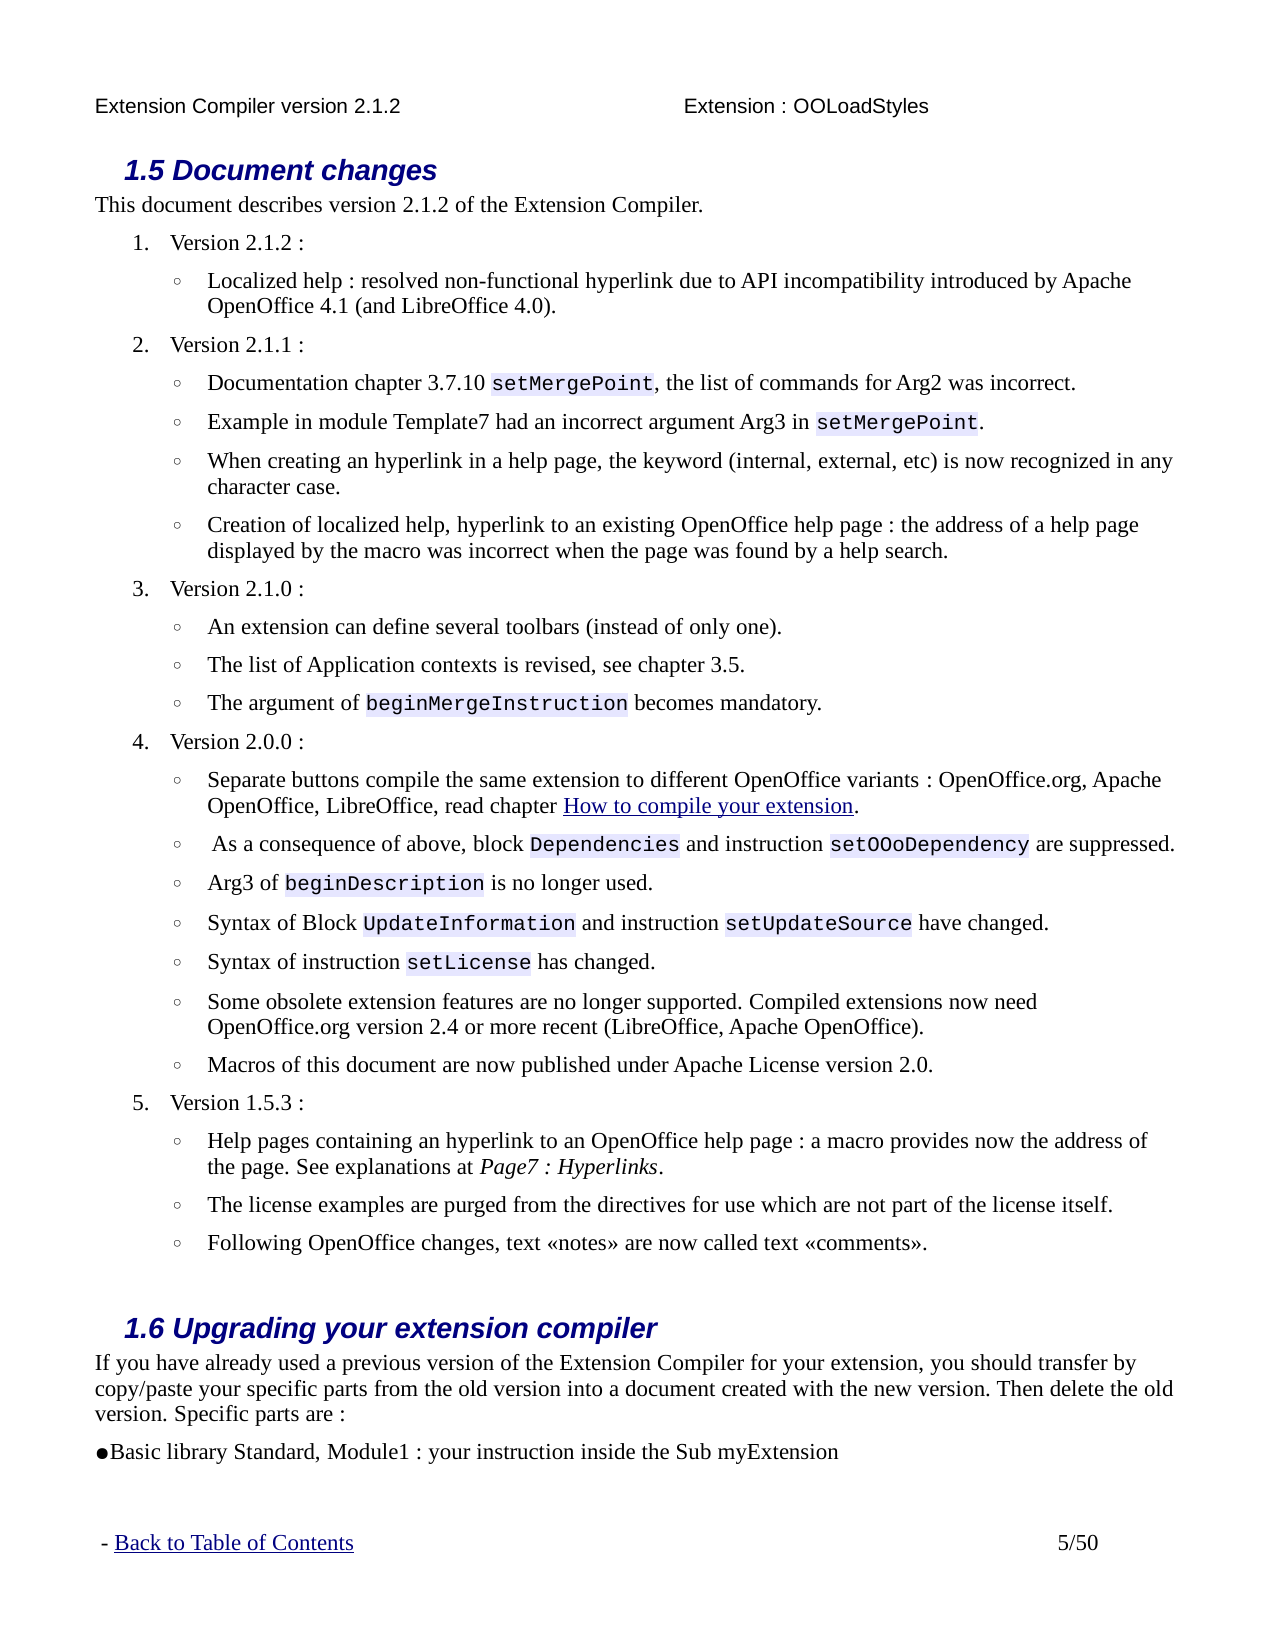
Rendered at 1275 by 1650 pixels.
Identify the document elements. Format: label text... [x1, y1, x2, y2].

list The list of Application contexts is revised, see chapter 3.5. [169, 652, 1181, 677]
list As a consequence of above, block Dependencies and instruction setOOoDependency are suppressed. [169, 831, 1181, 858]
list Creation of localized help, hyperlink to an existing OpenOffice help page : the address of a help page displayed by the macro was incorrect when the page was found by a help search. [169, 512, 1181, 563]
list When creating an hyperlink in a help page, the keyword (internal, external, etc) is now recognized in any character case. [169, 448, 1181, 499]
subtitle Document changes [124, 153, 1181, 186]
text This document describes version 2.1.2 of the Extension Compiler. [94, 192, 1181, 217]
list Syntax of instruction setLicense has changed. [169, 949, 1181, 976]
list Syntax of Block UpdateInformation and instruction setUpdateSource have changed. [169, 909, 1181, 937]
list Arg3 of beginDescription is no longer used. [169, 870, 1181, 897]
text If you have already used a previous version of the Extension Compiler for your extension, you should transfer by copy/paste your specific parts from the old version into a document created with the new version. Then delete the old version. Specific parts are : [94, 1350, 1181, 1427]
subtitle Upgrading your extension compiler [124, 1312, 1181, 1344]
list Following OpenOffice changes, text «notes» are now called text «comments». [169, 1230, 1181, 1255]
list Basic library Standard, Module1 : your instruction inside the Sub myExtension [94, 1439, 1181, 1465]
list Version 1.5.3 : [132, 1090, 1181, 1116]
list An extension can define several toolbars (instead of only one). [169, 613, 1181, 639]
list Help pages containing an hyperlink to an OpenOffice help page : a macro provides now the address of the page. See explanations at Page7 : Hyperlinks. [169, 1128, 1181, 1179]
list Documentation chapter 3.7.10 setMergePoint, the list of commands for Arg2 was incorrect. [169, 369, 1181, 396]
list Example in module Template7 had an incorrect argument Arg3 in setMergePoint. [169, 409, 1181, 436]
list Some obsolete extension features are no longer supported. Compiled extensions now need OpenOffice.org version 2.4 or more recent (LibreOffice, Apache OpenOffice). [169, 988, 1181, 1039]
list Localized help : resolved non-functional hyperlink due to API incompatibility introduced by Apache OpenOffice 4.1 (and LibreOffice 4.0). [169, 268, 1181, 319]
list The license examples are purged from the directives for use which are not part of the license itself. [169, 1192, 1181, 1217]
list Separate buttons compile the same extension to different OpenOffice variants : OpenOffice.org, Apache OpenOffice, LibreOffice, read chapter How to compile your extension. [169, 767, 1181, 818]
list Version 2.1.0 : [132, 576, 1181, 601]
list The argument of beginMergeInstruction becomes mandatory. [169, 689, 1181, 717]
list Macros of this document are now published under Apache License version 2.0. [169, 1052, 1181, 1078]
list Version 2.1.1 : [132, 331, 1181, 357]
list Version 2.1.2 : [132, 230, 1181, 255]
list Version 2.0.0 : [132, 729, 1181, 754]
